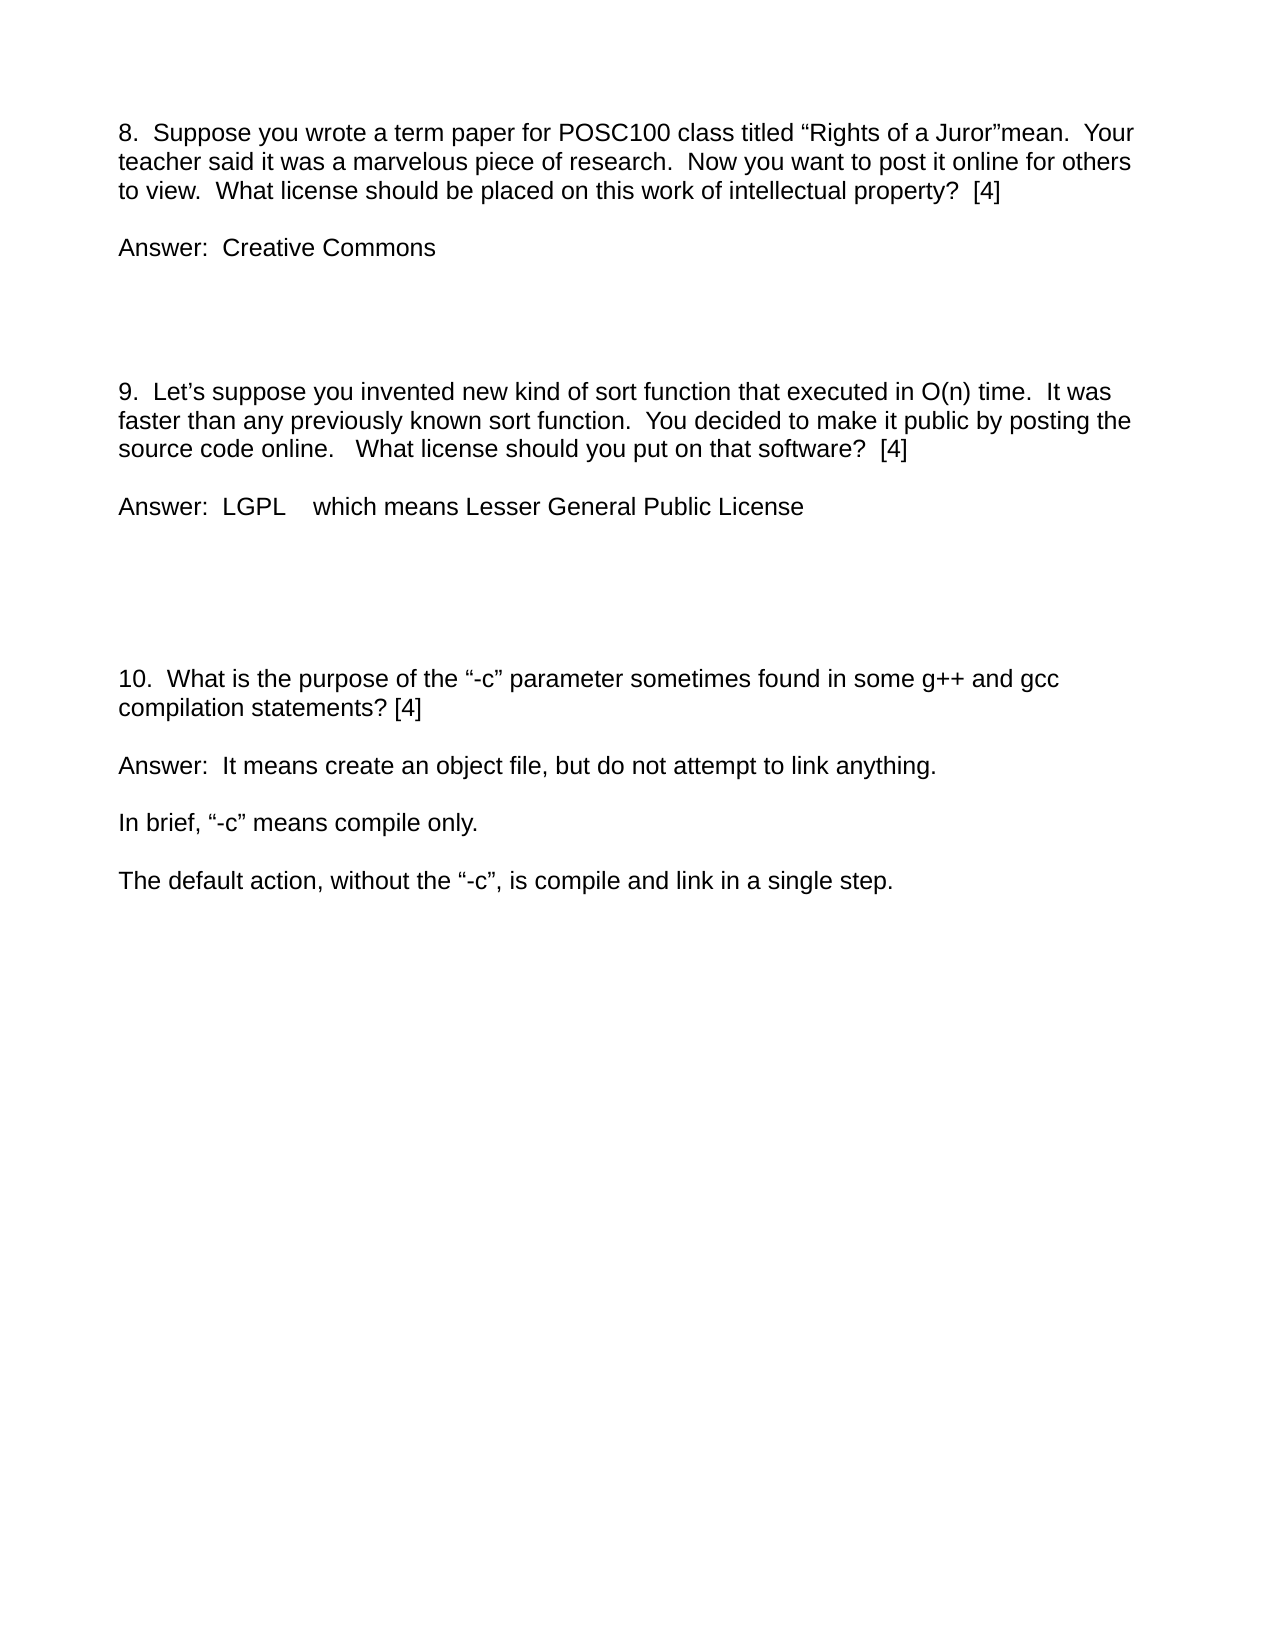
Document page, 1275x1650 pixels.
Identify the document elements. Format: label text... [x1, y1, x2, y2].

text Answer: It means create an object file, but do not attempt to link anything. [118, 751, 1157, 779]
text Answer: LGPL which means Lesser General Public License [118, 492, 1157, 521]
text 8. Suppose you wrote a term paper for POSC100 class titled “Rights of a Juror”mean. Your teacher said it was a marvelous piece of research. Now you want to post it online for others to view. What license should be placed on this work of intellectual property? [4] [118, 118, 1157, 204]
text The default action, without the “-c”, is compile and link in a single step. [118, 866, 1157, 894]
text In brief, “-c” means compile only. [118, 808, 1157, 837]
text 10. What is the purpose of the “-c” parameter sometimes found in some g++ and gcc compilation statements? [4] [118, 664, 1157, 722]
text Answer: Creative Commons [118, 233, 1157, 262]
text 9. Let’s suppose you invented new kind of sort function that executed in O(n) time. It was faster than any previously known sort function. You decided to make it public by posting the source code online. What license should you put on that software? [4] [118, 377, 1157, 463]
